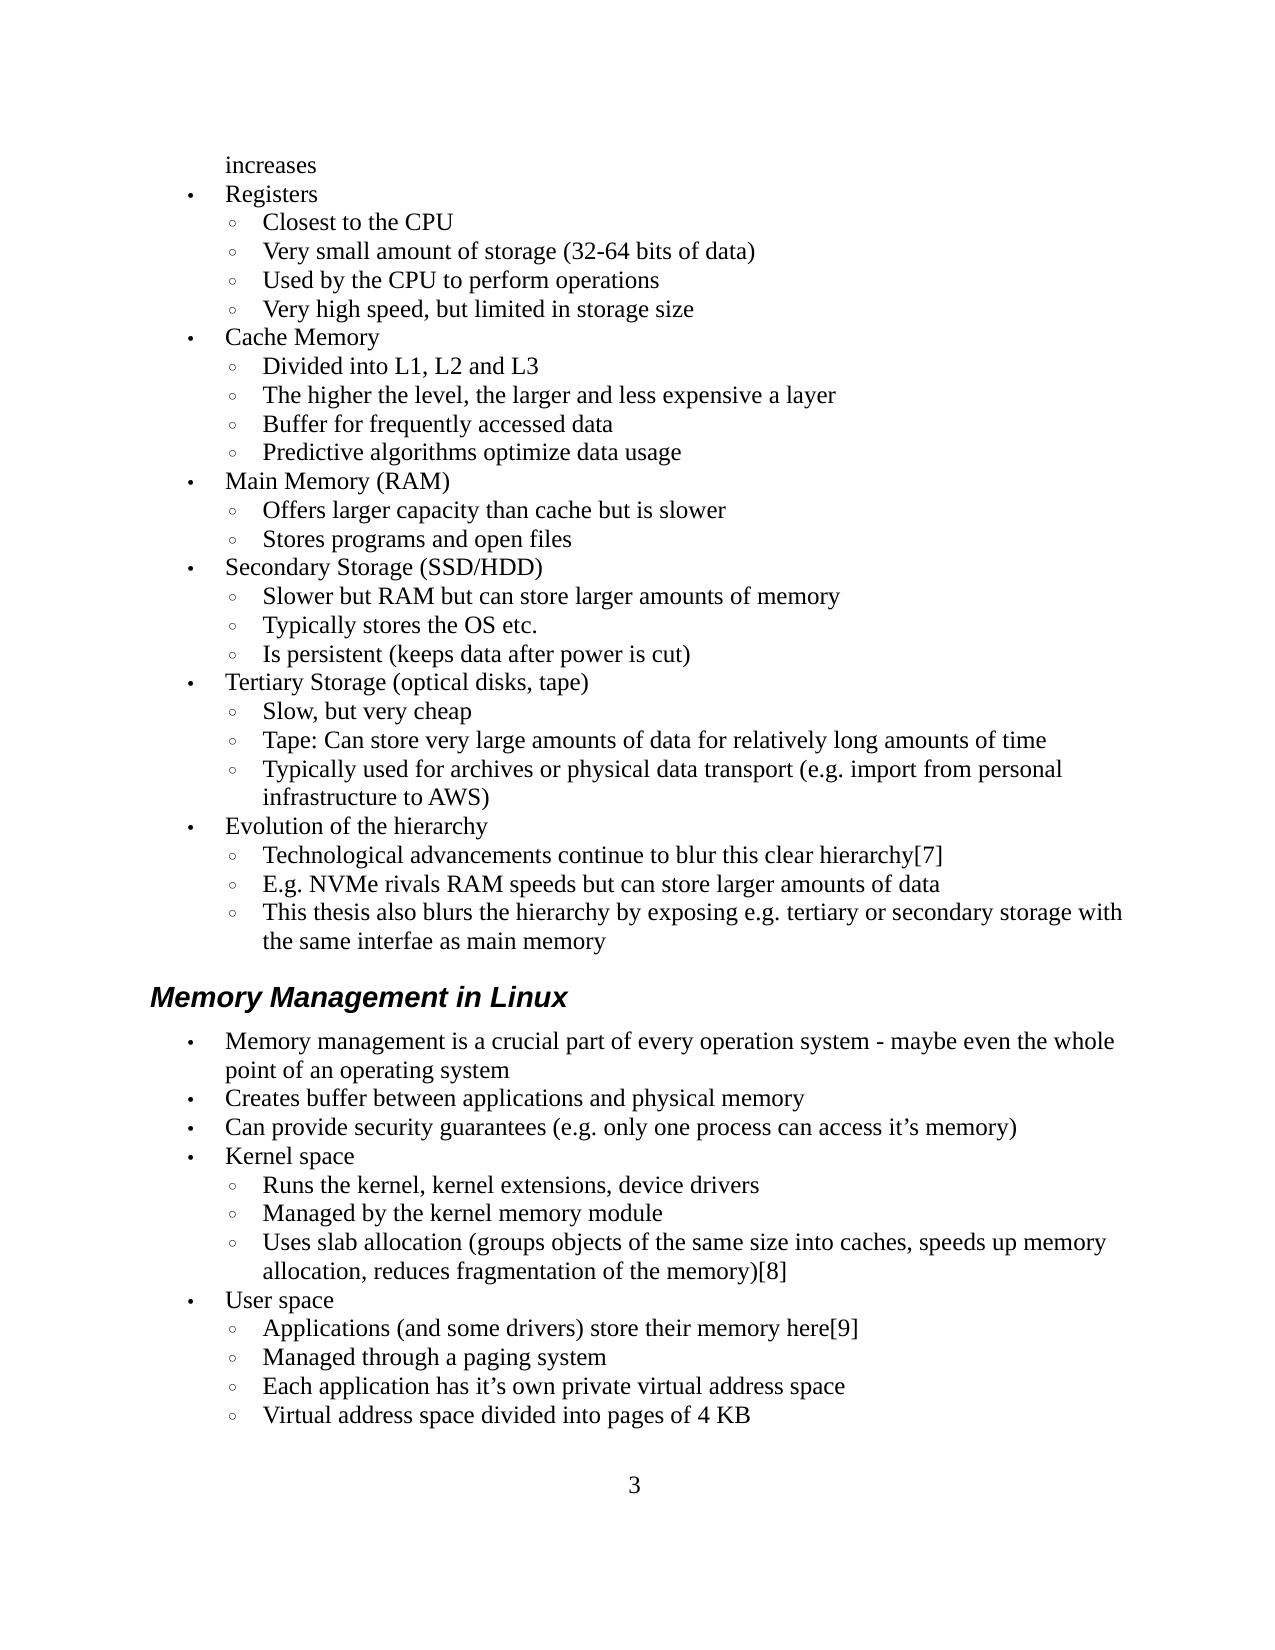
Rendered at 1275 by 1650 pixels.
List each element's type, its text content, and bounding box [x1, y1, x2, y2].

list increases [187, 150, 1125, 179]
list Kernel space [187, 1141, 1125, 1170]
list Used by the CPU to perform operations [225, 265, 1125, 294]
list E.g. NVMe rivals RAM speeds but can store larger amounts of data [225, 869, 1125, 897]
list Predictive algorithms optimize data usage [225, 437, 1125, 466]
list Typically stores the OS etc. [225, 610, 1125, 639]
list Tape: Can store very large amounts of data for relatively long amounts of time [225, 725, 1125, 754]
list Slow, but very cheap [225, 696, 1125, 725]
list Typically used for archives or physical data transport (e.g. import from personal infrastructure to AWS) [225, 754, 1125, 811]
list Is persistent (keeps data after power is cut) [225, 639, 1125, 667]
list Managed through a paging system [225, 1342, 1125, 1371]
list Uses slab allocation (groups objects of the same size into caches, speeds up memory allocation, reduces fragmentation of the memory)[8] [225, 1227, 1125, 1285]
list Slower but RAM but can store larger amounts of memory [225, 581, 1125, 610]
list Runs the kernel, kernel extensions, device drivers [225, 1170, 1125, 1198]
list Divided into L1, L2 and L3 [225, 351, 1125, 380]
list Very small amount of storage (32-64 bits of data) [225, 236, 1125, 265]
list User space [187, 1285, 1125, 1313]
list Can provide security guarantees (e.g. only one process can access it’s memory) [187, 1112, 1125, 1141]
list Offers larger capacity than cache but is slower [225, 495, 1125, 524]
list Registers [187, 179, 1125, 207]
list Closest to the CPU [225, 207, 1125, 236]
list Stores programs and open files [225, 524, 1125, 552]
subtitle Memory Management in Linux [150, 980, 1125, 1013]
list Memory management is a crucial part of every operation system - maybe even the whole point of an operating system [187, 1026, 1125, 1083]
list Secondary Storage (SSD/HDD) [187, 552, 1125, 581]
list Main Memory (RAM) [187, 466, 1125, 495]
list Creates buffer between applications and physical memory [187, 1083, 1125, 1112]
list This thesis also blurs the hierarchy by exposing e.g. tertiary or secondary storage with the same interfae as main memory [225, 897, 1125, 955]
list Very high speed, but limited in storage size [225, 294, 1125, 322]
list Buffer for frequently accessed data [225, 409, 1125, 437]
list Evolution of the hierarchy [187, 811, 1125, 840]
list Managed by the kernel memory module [225, 1198, 1125, 1227]
list The higher the level, the larger and less expensive a layer [225, 380, 1125, 409]
list Cache Memory [187, 322, 1125, 351]
list Virtual address space divided into pages of 4 KB [225, 1400, 1125, 1428]
list Technological advancements continue to blur this clear hierarchy[7] [225, 840, 1125, 869]
list Tertiary Storage (optical disks, tape) [187, 667, 1125, 696]
list Each application has it’s own private virtual address space [225, 1371, 1125, 1400]
list Applications (and some drivers) store their memory here[9] [225, 1313, 1125, 1342]
